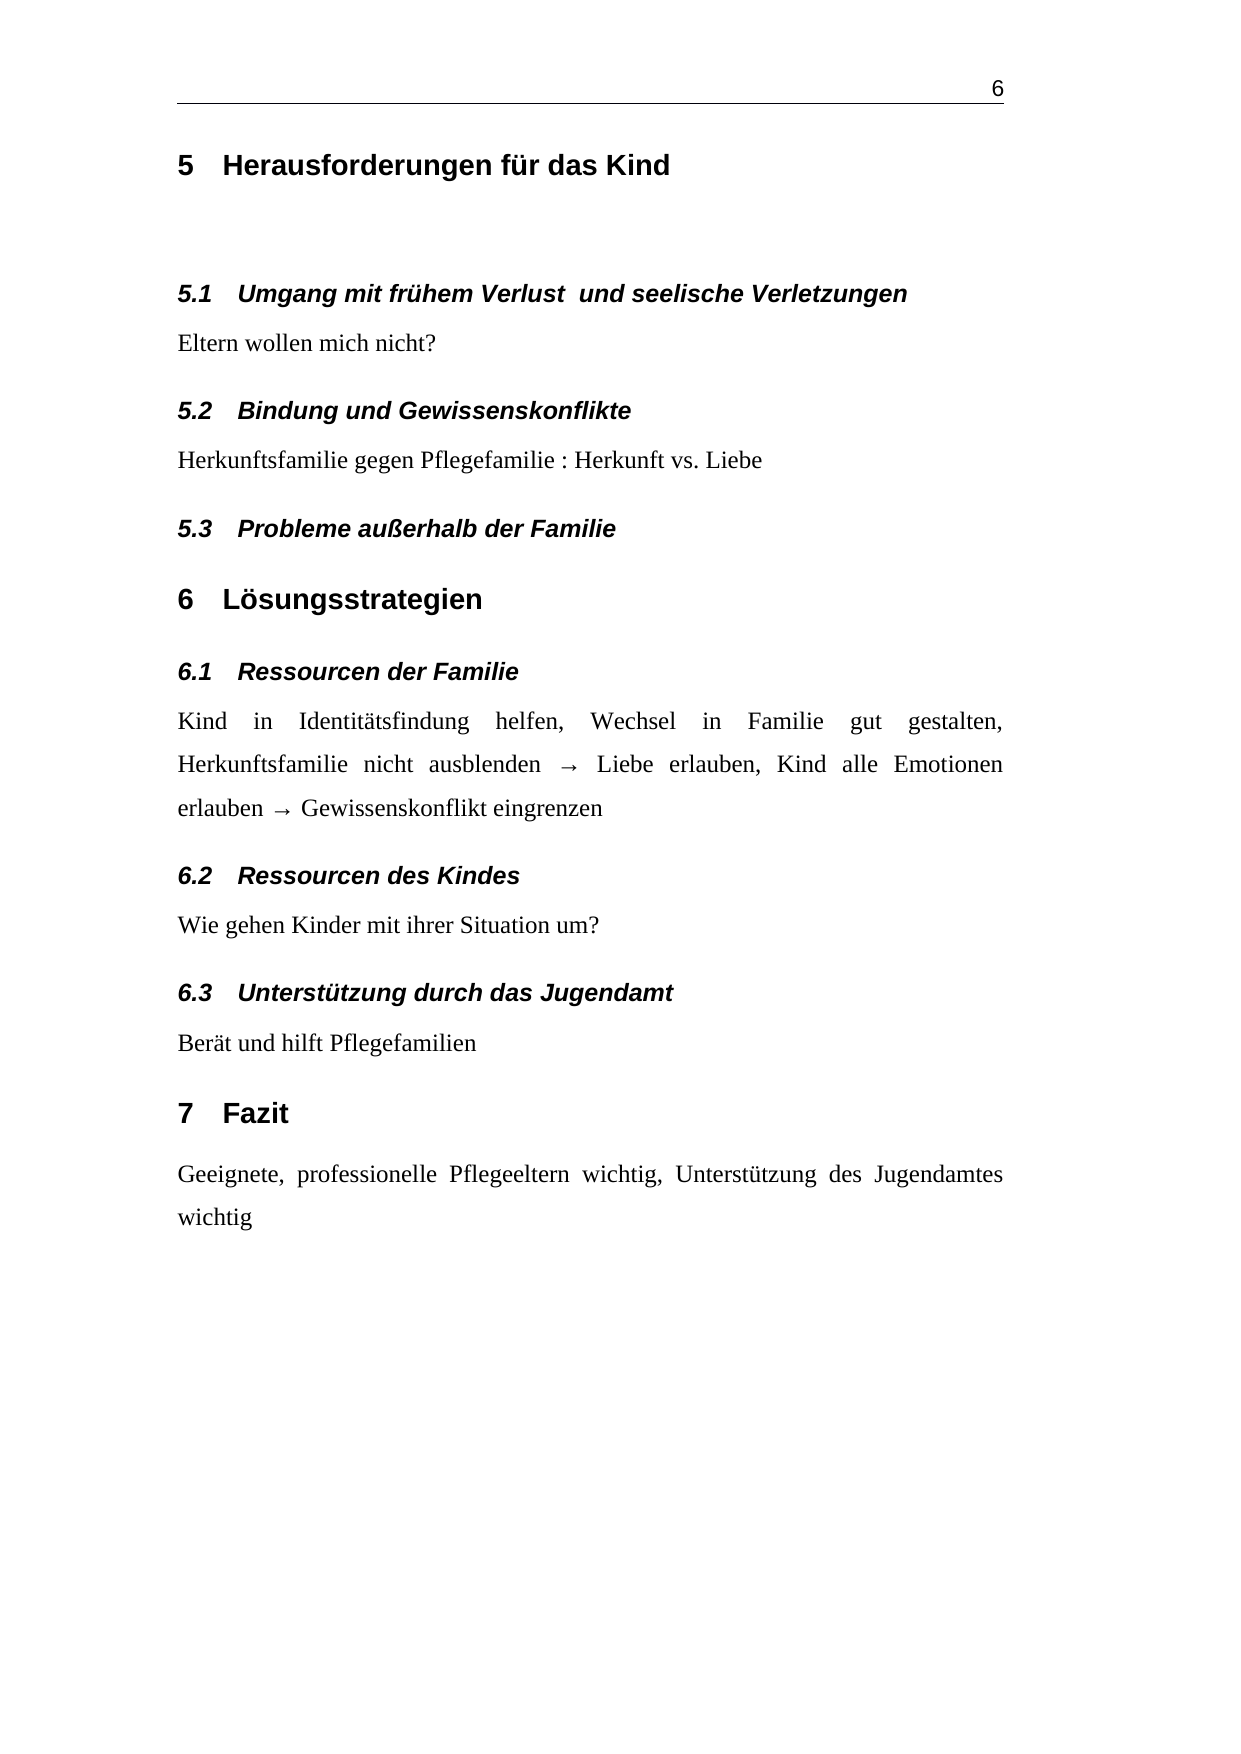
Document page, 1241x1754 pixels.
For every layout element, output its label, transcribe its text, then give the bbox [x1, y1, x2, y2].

subtitle Ressourcen der Familie [177, 657, 1004, 686]
subtitle Probleme außerhalb der Familie [177, 514, 1004, 542]
subtitle Umgang mit frühem Verlust und seelische Verletzungen [177, 279, 1004, 307]
text Kind in Identitätsfindung helfen, Wechsel in Familie gut gestalten, Herkunftsfamilie nicht ausblenden → Liebe erlauben, Kind alle Emotionen erlauben → Gewissenskonflikt eingrenzen [177, 706, 1004, 821]
subtitle Lösungsstrategien [177, 582, 1004, 615]
subtitle Bindung und Gewissenskonflikte [177, 396, 1004, 425]
subtitle Herausforderungen für das Kind [177, 148, 1004, 181]
text Wie gehen Kinder mit ihrer Situation um? [177, 910, 1004, 939]
subtitle Ressourcen des Kindes [177, 861, 1004, 889]
subtitle Fazit [177, 1096, 1004, 1129]
text Herkunftsfamilie gegen Pflegefamilie : Herkunft vs. Liebe [177, 446, 1004, 474]
subtitle Unterstützung durch das Jugendamt [177, 978, 1004, 1007]
text Eltern wollen mich nicht? [177, 328, 1004, 357]
text Geeignete, professionelle Pflegeeltern wichtig, Unterstützung des Jugendamtes wichtig [177, 1159, 1004, 1231]
text Berät und hilft Pflegefamilien [177, 1028, 1004, 1056]
